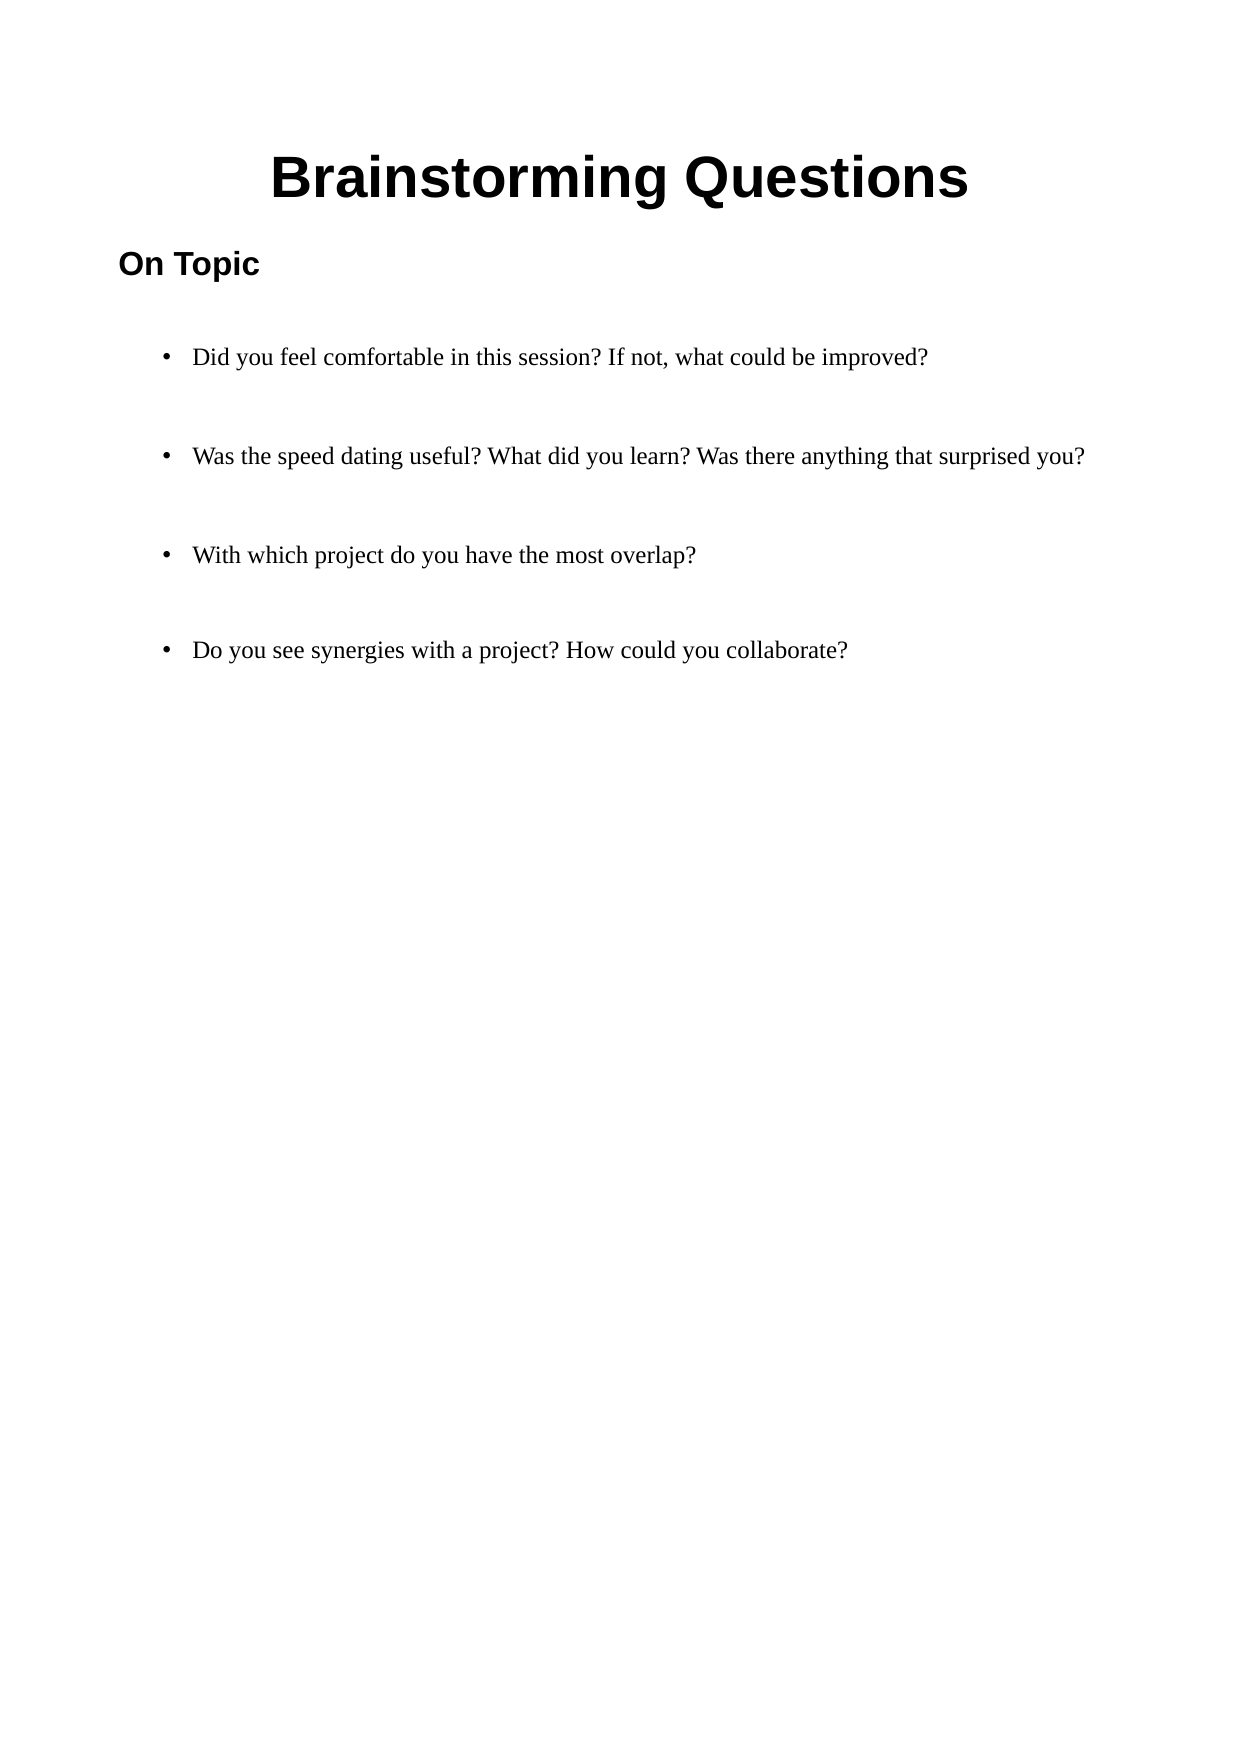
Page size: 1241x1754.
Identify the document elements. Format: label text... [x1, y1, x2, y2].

list With which project do you have the most overlap? [162, 540, 1122, 569]
list Do you see synergies with a project? How could you collaborate? [162, 635, 1122, 664]
title Brainstorming Questions [118, 143, 1122, 210]
subtitle On Topic [118, 243, 1122, 282]
list Did you feel comfortable in this session? If not, what could be improved? [162, 342, 1122, 371]
list Was the speed dating useful? What did you learn? Was there anything that surprised you? [162, 441, 1122, 470]
